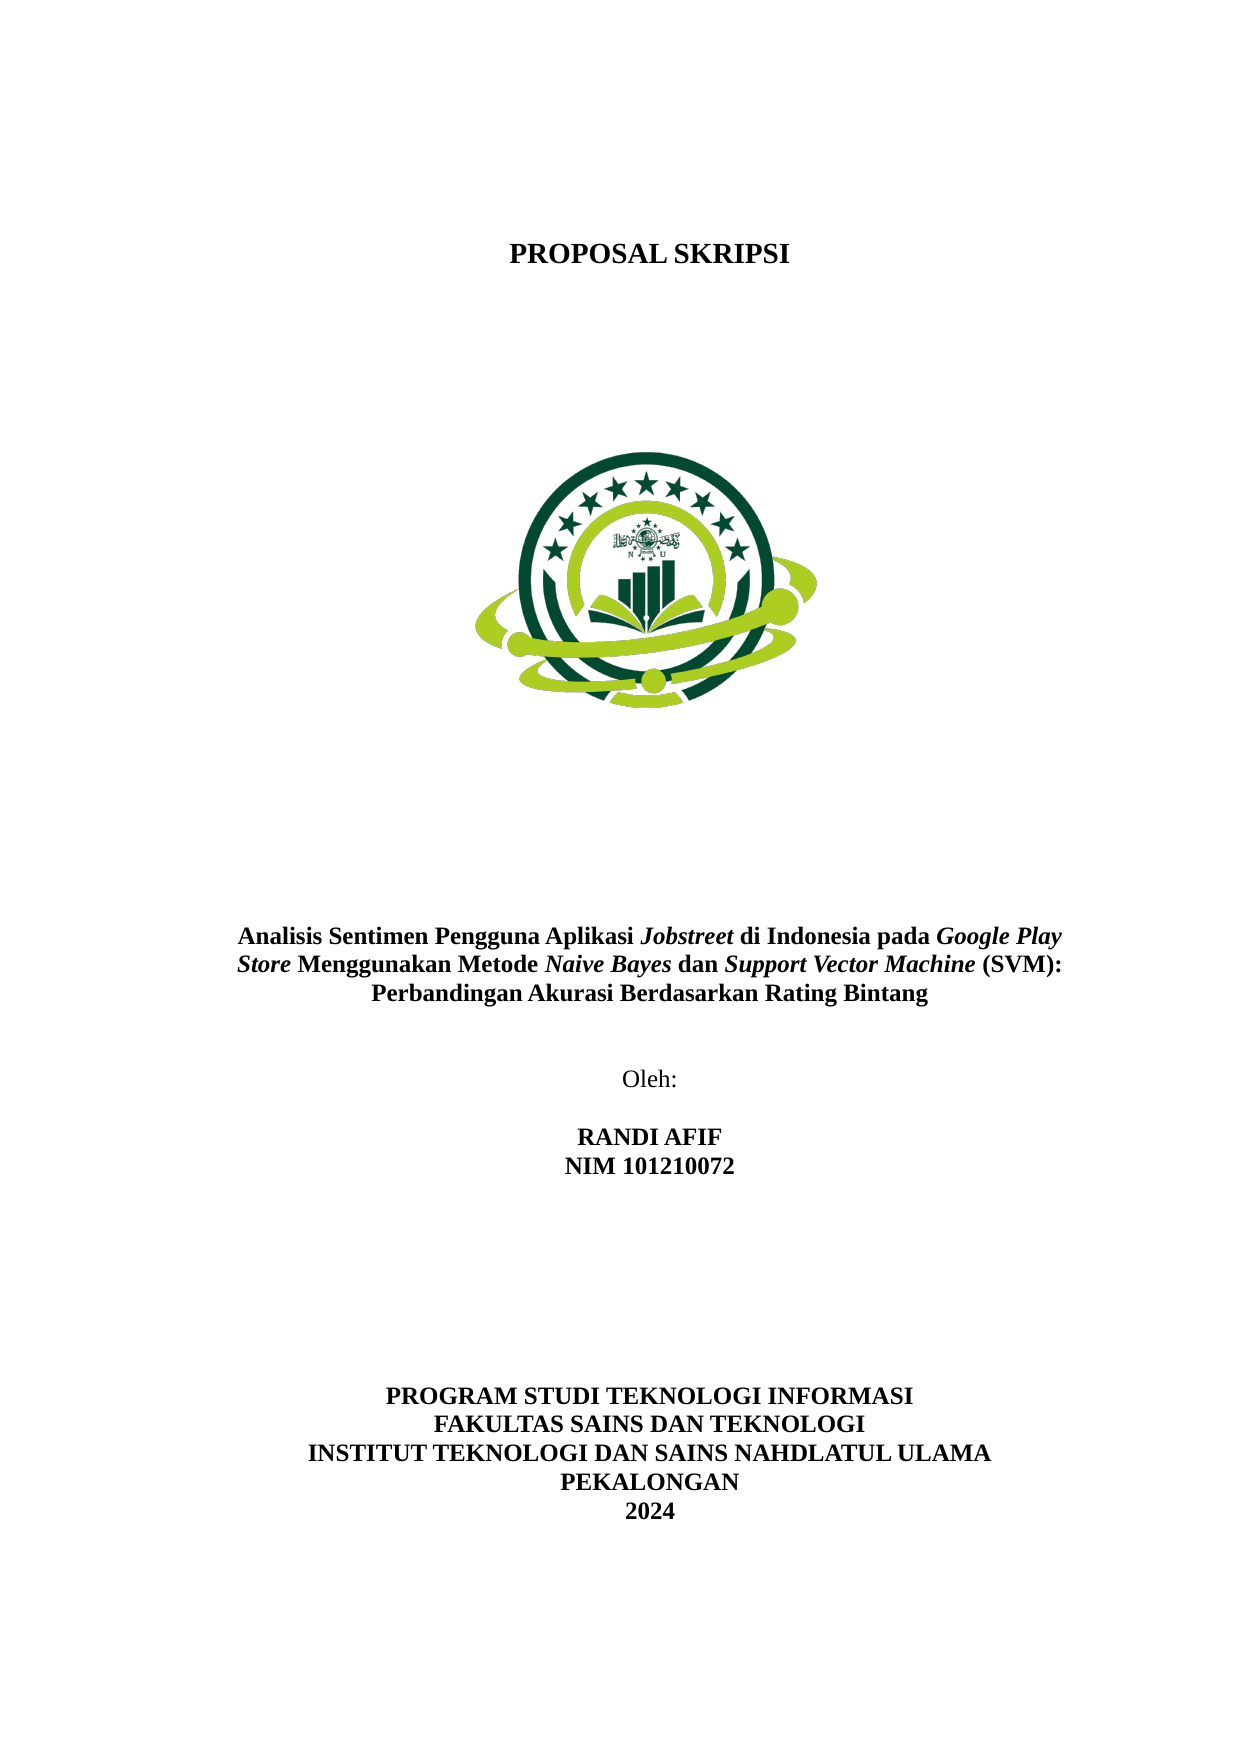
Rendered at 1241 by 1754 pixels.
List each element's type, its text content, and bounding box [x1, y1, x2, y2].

text PEKALONGAN [236, 1467, 1063, 1496]
text RANDI AFIF [236, 1122, 1063, 1151]
text NIM 101210072 [236, 1151, 1063, 1179]
text PROPOSAL SKRIPSI [236, 236, 1063, 270]
text INSTITUT TEKNOLOGI DAN SAINS NAHDLATUL ULAMA [236, 1438, 1063, 1467]
text FAKULTAS SAINS DAN TEKNOLOGI [236, 1409, 1063, 1438]
text 2024 [236, 1496, 1063, 1524]
text PROGRAM STUDI TEKNOLOGI INFORMASI [236, 1381, 1063, 1409]
text Oleh: [236, 1064, 1063, 1093]
text Analisis Sentimen Pengguna Aplikasi Jobstreet di Indonesia pada Google Play Store Menggunakan Metode Naive Bayes dan Support Vector Machine (SVM): Perbandingan Akurasi Berdasarkan Rating Bintang [236, 921, 1063, 1007]
picture [465, 420, 834, 720]
